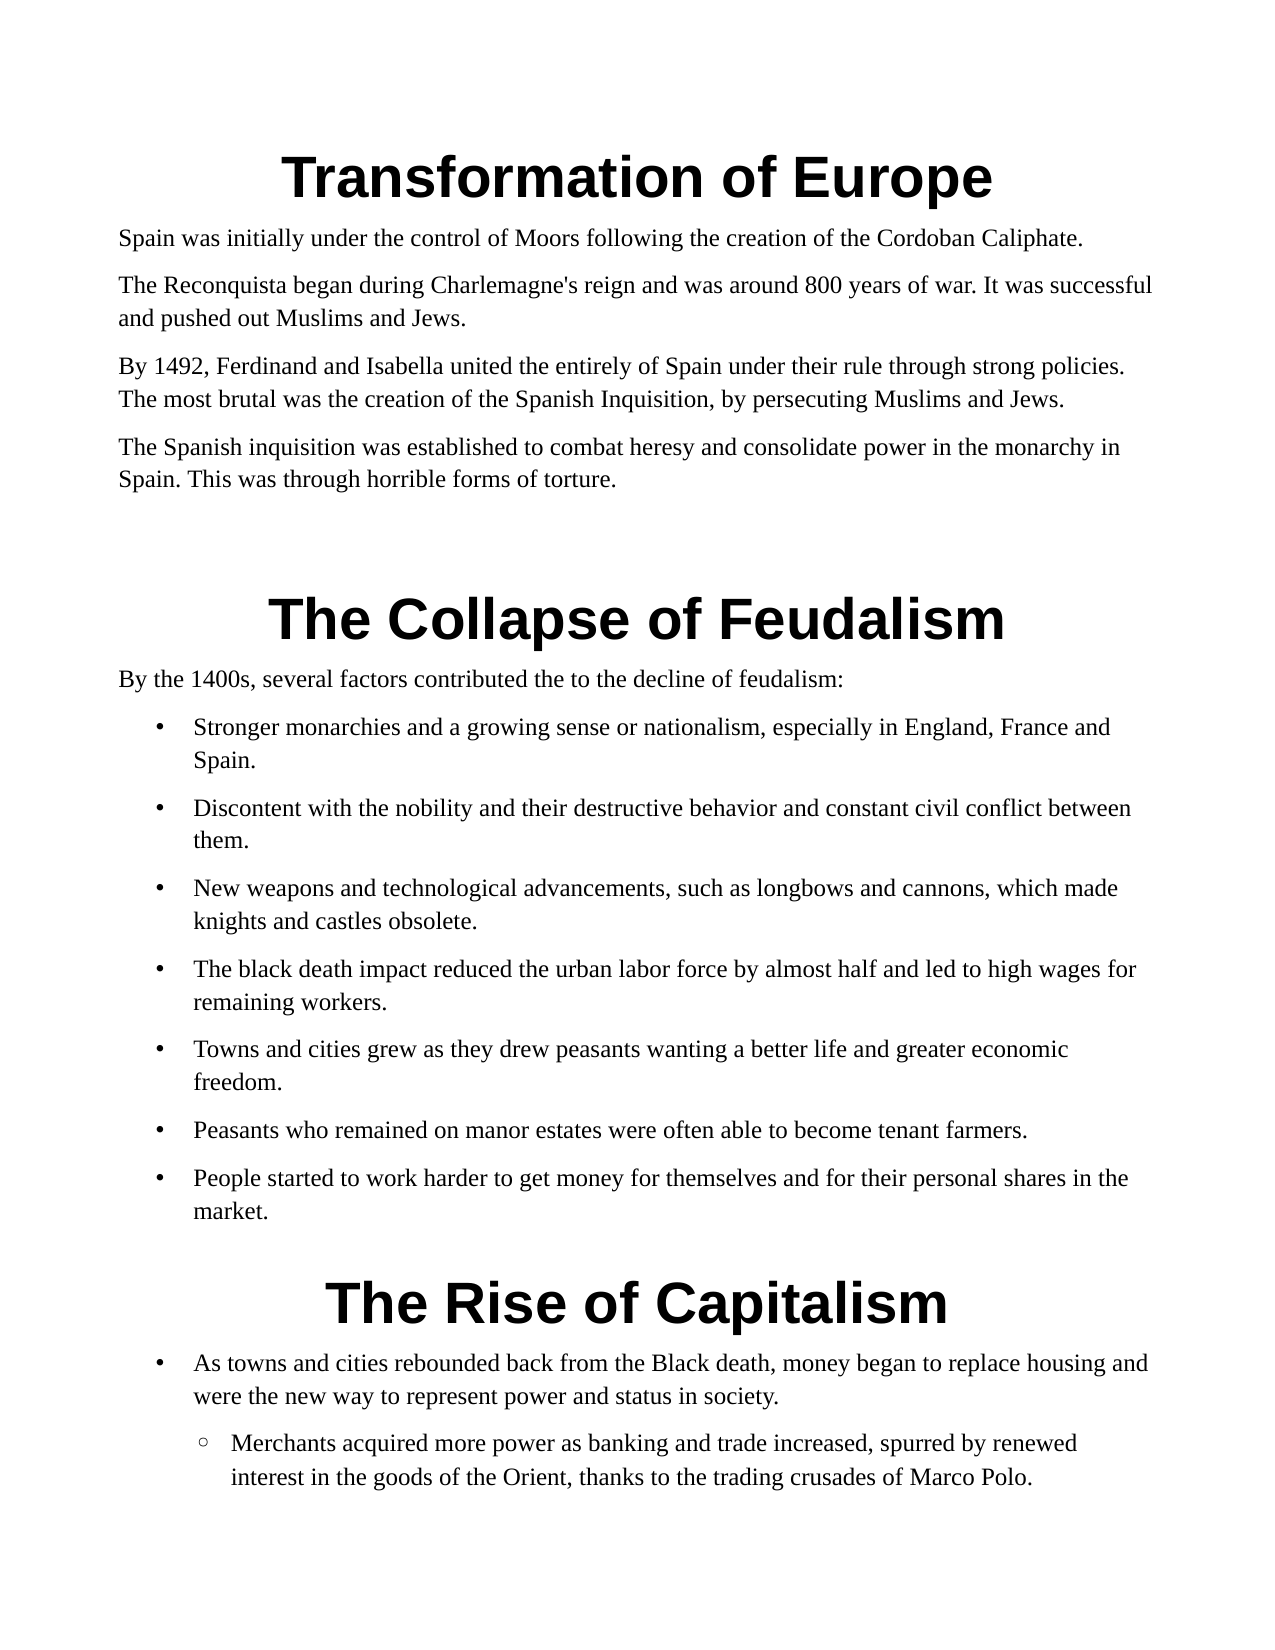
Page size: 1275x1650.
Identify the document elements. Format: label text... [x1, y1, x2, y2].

text By 1492, Ferdinand and Isabella united the entirely of Spain under their rule through strong policies. The most brutal was the creation of the Spanish Inquisition, by persecuting Muslims and Jews. [118, 351, 1157, 413]
list Peasants who remained on manor estates were often able to become tenant farmers. [156, 1115, 1157, 1144]
title Transformation of Europe [118, 143, 1157, 210]
list As towns and cities rebounded back from the Black death, money began to replace housing and were the new way to represent power and status in society. [156, 1348, 1157, 1410]
text Spain was initially under the control of Moors following the creation of the Cordoban Caliphate. [118, 223, 1157, 251]
list People started to work harder to get money for themselves and for their personal shares in the market. [156, 1163, 1157, 1224]
list New weapons and technological advancements, such as longbows and cannons, which made knights and castles obsolete. [156, 873, 1157, 935]
title The Rise of Capitalism [118, 1268, 1157, 1335]
text The Spanish inquisition was established to combat heresy and consolidate power in the monarchy in Spain. This was through horrible forms of torture. [118, 432, 1157, 493]
list Merchants acquired more power as banking and trade increased, spurred by renewed interest in the goods of the Orient, thanks to the trading crusades of Marco Polo. [193, 1428, 1157, 1490]
title The Collapse of Feudalism [118, 585, 1157, 652]
text The Reconquista began during Charlemagne's reign and was around 800 years of war. It was successful and pushed out Muslims and Jews. [118, 270, 1157, 332]
list Discontent with the nobility and their destructive behavior and constant civil conflict between them. [156, 793, 1157, 854]
list Towns and cities grew as they drew peasants wanting a better life and greater economic freedom. [156, 1034, 1157, 1096]
list The black death impact reduced the urban labor force by almost half and led to high wages for remaining workers. [156, 954, 1157, 1016]
list Stronger monarchies and a growing sense or nationalism, especially in England, France and Spain. [156, 712, 1157, 774]
text By the 1400s, several factors contributed the to the decline of feudalism: [118, 664, 1157, 693]
